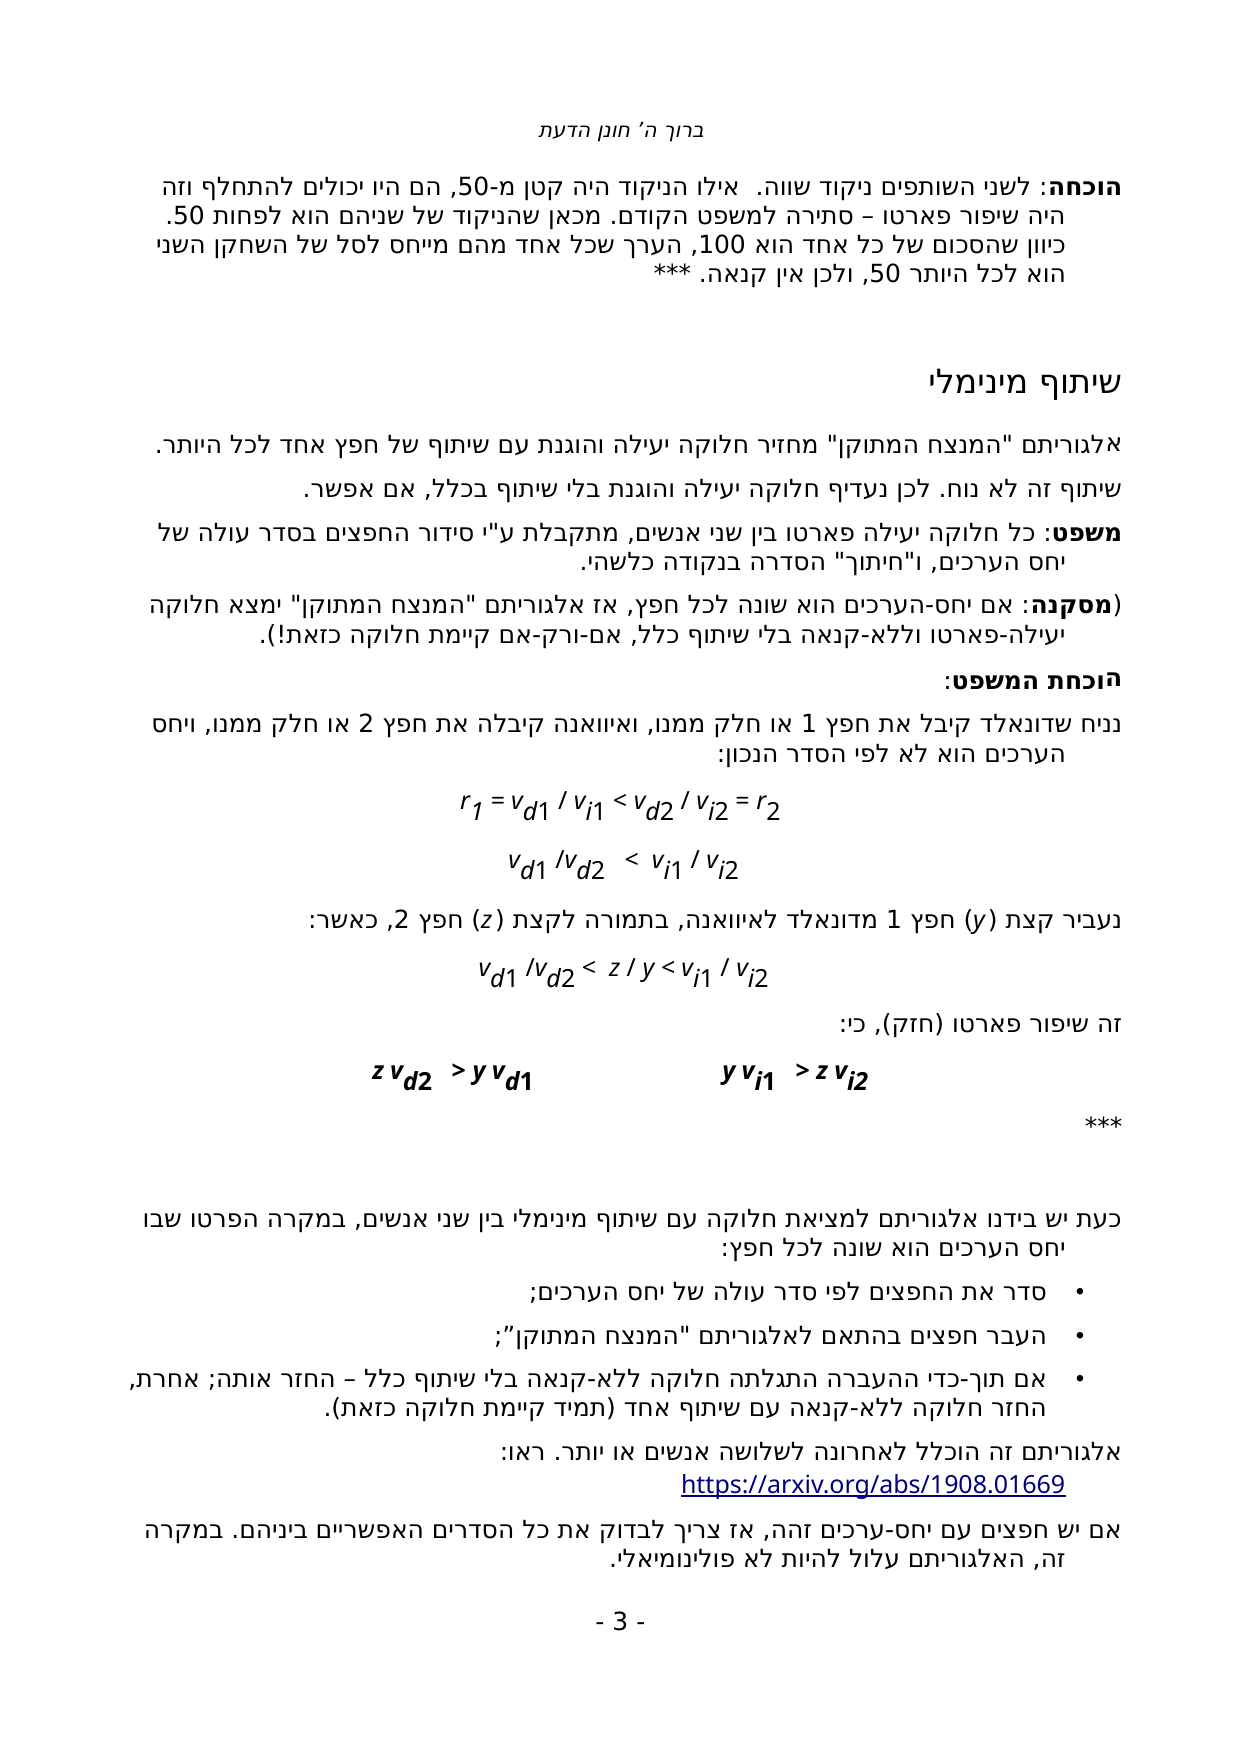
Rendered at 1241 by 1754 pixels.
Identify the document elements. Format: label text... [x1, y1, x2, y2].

text אם יש חפצים עם יחס-ערכים זהה, אז צריך לבדוק את כל הסדרים האפשריים ביניהם. במקרה זה, האלגוריתם עלול להיות לא פולינומיאלי. [118, 1515, 1122, 1573]
text הוכחה: לשני השותפים ניקוד שווה. אילו הניקוד היה קטן מ-50, הם היו יכולים להתחלף וזה היה שיפור פארטו – סתירה למשפט הקודם. מכאן שהניקוד של שניהם הוא לפחות 50. כיוון שהסכום של כל אחד הוא 100, הערך שכל אחד מהם מייחס לסל של השחקן השני הוא לכל היותר 50, ולכן אין קנאה. *** [118, 172, 1122, 288]
text vd1 /vd2 < z / y < vi1 / vi2 [118, 950, 1122, 995]
text r1 = vd1 / vi1 < vd2 / vi2 = r2 [118, 782, 1122, 827]
text נעביר קצת (y) חפץ 1 מדונאלד לאיוואנה, בתמורה לקצת (z) חפץ 2, כאשר: [118, 901, 1122, 935]
list אם תוך-כדי ההעברה התגלתה חלוקה ללא-קנאה בלי שיתוף כלל – החזר אותה; אחרת, החזר חלוקה ללא-קנאה עם שיתוף אחד (תמיד קיימת חלוקה כזאת). [118, 1364, 1084, 1423]
text הוכחת המשפט: [118, 663, 1122, 695]
text זה שיפור פארטו (חזק), כי: [118, 1009, 1122, 1038]
text נניח שדונאלד קיבל את חפץ 1 או חלק ממנו, ואיוואנה קיבלה את חפץ 2 או חלק ממנו, ויחס הערכים הוא לא לפי הסדר הנכון: [118, 710, 1122, 768]
text *** [118, 1112, 1122, 1141]
text אלגוריתם "המנצח המתוקן" מחזיר חלוקה יעילה והוגנת עם שיתוף של חפץ אחד לכל היותר. [118, 428, 1122, 460]
text אלגוריתם זה הוכלל לאחרונה לשלושה אנשים או יותר. ראו: https://arxiv.org/abs/1908.01669 [118, 1437, 1122, 1501]
text (מסקנה: אם יחס-הערכים הוא שונה לכל חפץ, אז אלגוריתם "המנצח המתוקן" ימצא חלוקה יעילה-פארטו וללא-קנאה בלי שיתוף כלל, אם-ורק-אם קיימת חלוקה כזאת!). [118, 591, 1122, 649]
text משפט: כל חלוקה יעילה פארטו בין שני אנשים, מתקבלת ע"י סידור החפצים בסדר עולה של יחס הערכים, ו"חיתוך" הסדרה בנקודה כלשהי. [118, 518, 1122, 576]
list סדר את החפצים לפי סדר עולה של יחס הערכים; [118, 1277, 1084, 1306]
text כעת יש בידנו אלגוריתם למציאת חלוקה עם שיתוף מינימלי בין שני אנשים, במקרה הפרטו שבו יחס הערכים הוא שונה לכל חפץ: [118, 1204, 1122, 1263]
text vd1 /vd2 < vi1 / vi2 [118, 842, 1122, 887]
text z vd2 > y vd1 y vi1 > z vi2 [118, 1053, 1122, 1098]
list העבר חפצים בהתאם לאלגוריתם "המנצח המתוקן”; [118, 1321, 1084, 1350]
subtitle שיתוף מינימלי [118, 362, 1122, 401]
text שיתוף זה לא נוח. לכן נעדיף חלוקה יעילה והוגנת בלי שיתוף בכלל, אם אפשר. [118, 474, 1122, 503]
